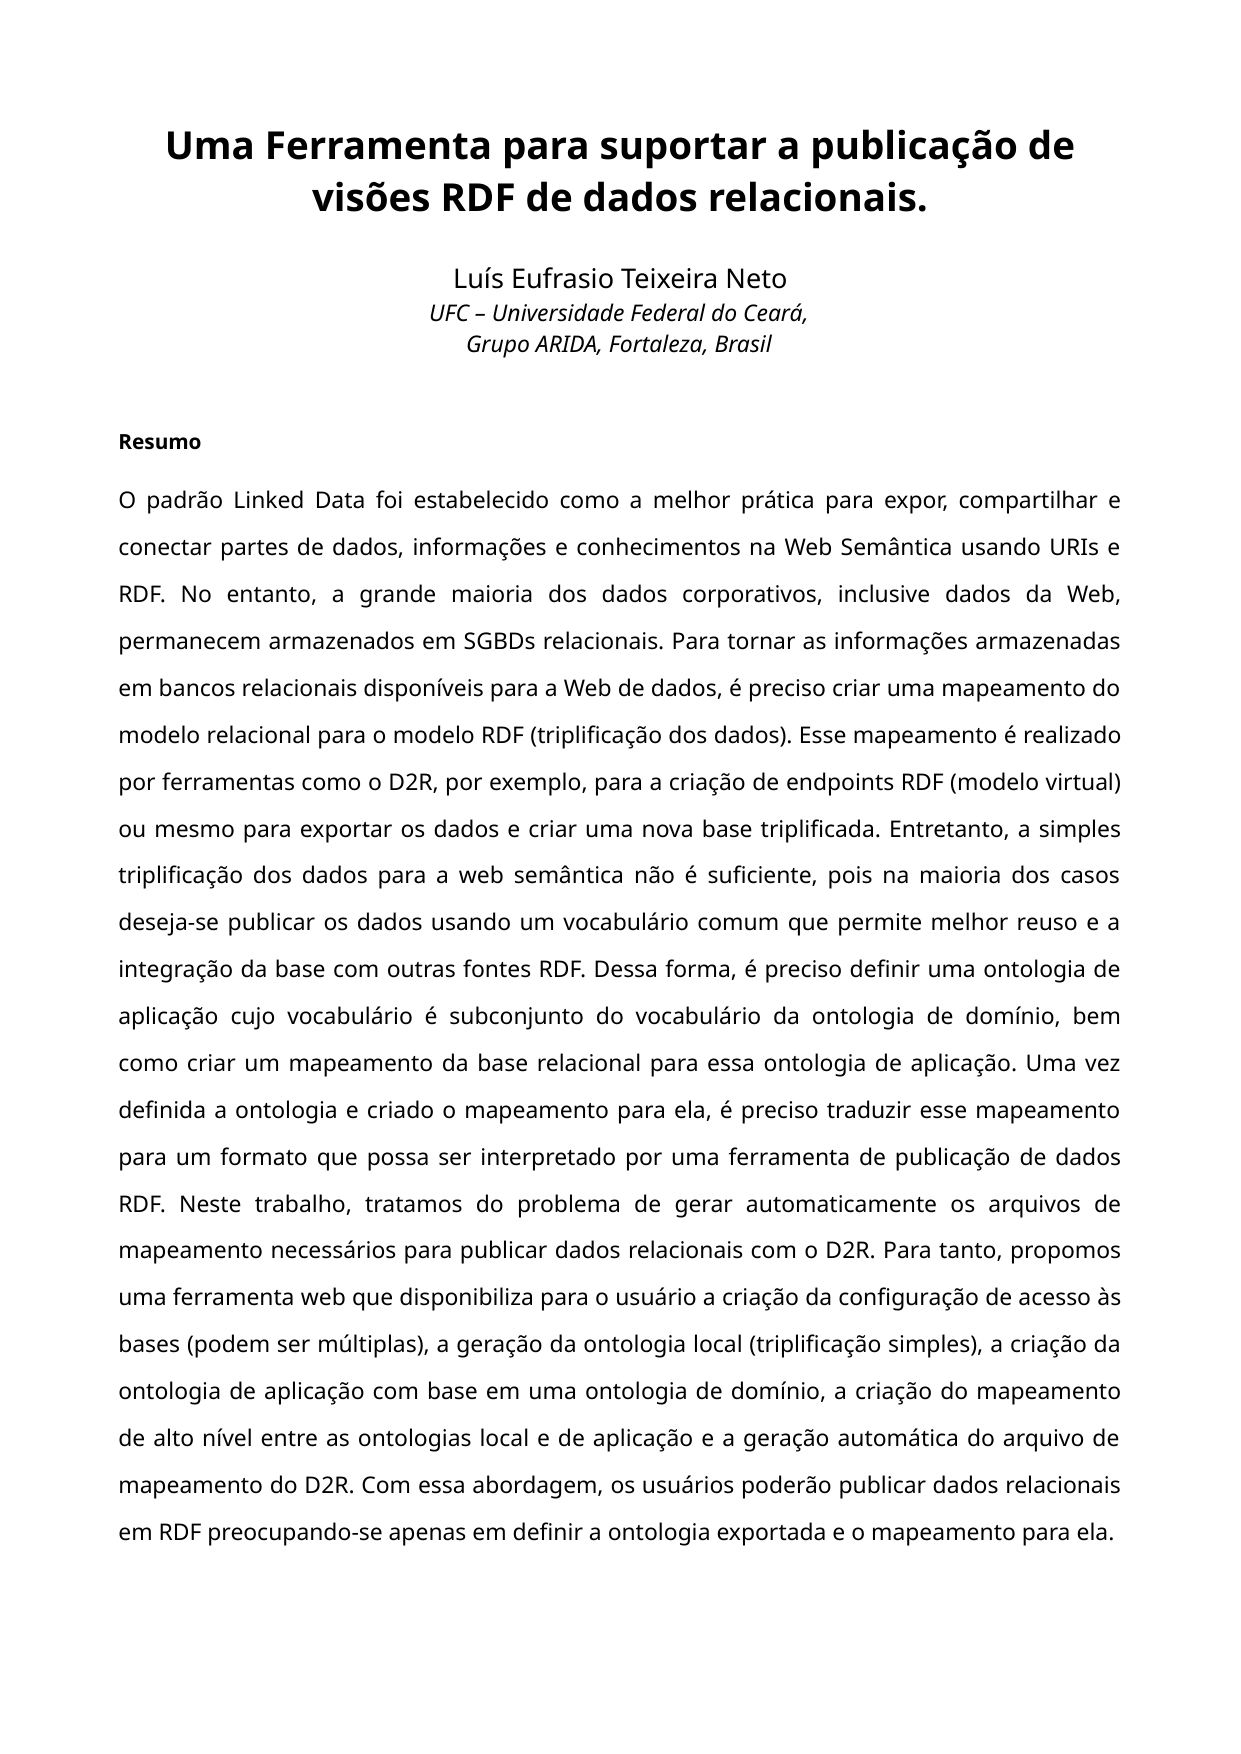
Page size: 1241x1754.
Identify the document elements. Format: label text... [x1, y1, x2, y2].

text Uma Ferramenta para suportar a publicação de visões RDF de dados relacionais. [118, 118, 1122, 223]
text UFC – Universidade Federal do Ceará, [118, 297, 1122, 328]
text Resumo [118, 427, 1122, 456]
text Luís Eufrasio Teixeira Neto [118, 260, 1122, 297]
text O padrão Linked Data foi estabelecido como a melhor prática para expor, compartilhar e conectar partes de dados, informações e conhecimentos na Web Semântica usando URIs e RDF. No entanto, a grande maioria dos dados corporativos, inclusive dados da Web, permanecem armazenados em SGBDs relacionais. Para tornar as informações armazenadas em bancos relacionais disponíveis para a Web de dados, é preciso criar uma mapeamento do modelo relacional para o modelo RDF (triplificação dos dados). Esse mapeamento é realizado por ferramentas como o D2R, por exemplo, para a criação de endpoints RDF (modelo virtual) ou mesmo para exportar os dados e criar uma nova base triplificada. Entretanto, a simples triplificação dos dados para a web semântica não é suficiente, pois na maioria dos casos deseja-se publicar os dados usando um vocabulário comum que permite melhor reuso e a integração da base com outras fontes RDF. Dessa forma, é preciso definir uma ontologia de aplicação cujo vocabulário é subconjunto do vocabulário da ontologia de domínio, bem como criar um mapeamento da base relacional para essa ontologia de aplicação. Uma vez definida a ontologia e criado o mapeamento para ela, é preciso traduzir esse mapeamento para um formato que possa ser interpretado por uma ferramenta de publicação de dados RDF. Neste trabalho, tratamos do problema de gerar automaticamente os arquivos de mapeamento necessários para publicar dados relacionais com o D2R. Para tanto, propomos uma ferramenta web que disponibiliza para o usuário a criação da configuração de acesso às bases (podem ser múltiplas), a geração da ontologia local (triplificação simples), a criação da ontologia de aplicação com base em uma ontologia de domínio, a criação do mapeamento de alto nível entre as ontologias local e de aplicação e a geração automática do arquivo de mapeamento do D2R. Com essa abordagem, os usuários poderão publicar dados relacionais em RDF preocupando-se apenas em definir a ontologia exportada e o mapeamento para ela. [118, 484, 1122, 1547]
text Grupo ARIDA, Fortaleza, Brasil [118, 328, 1122, 359]
